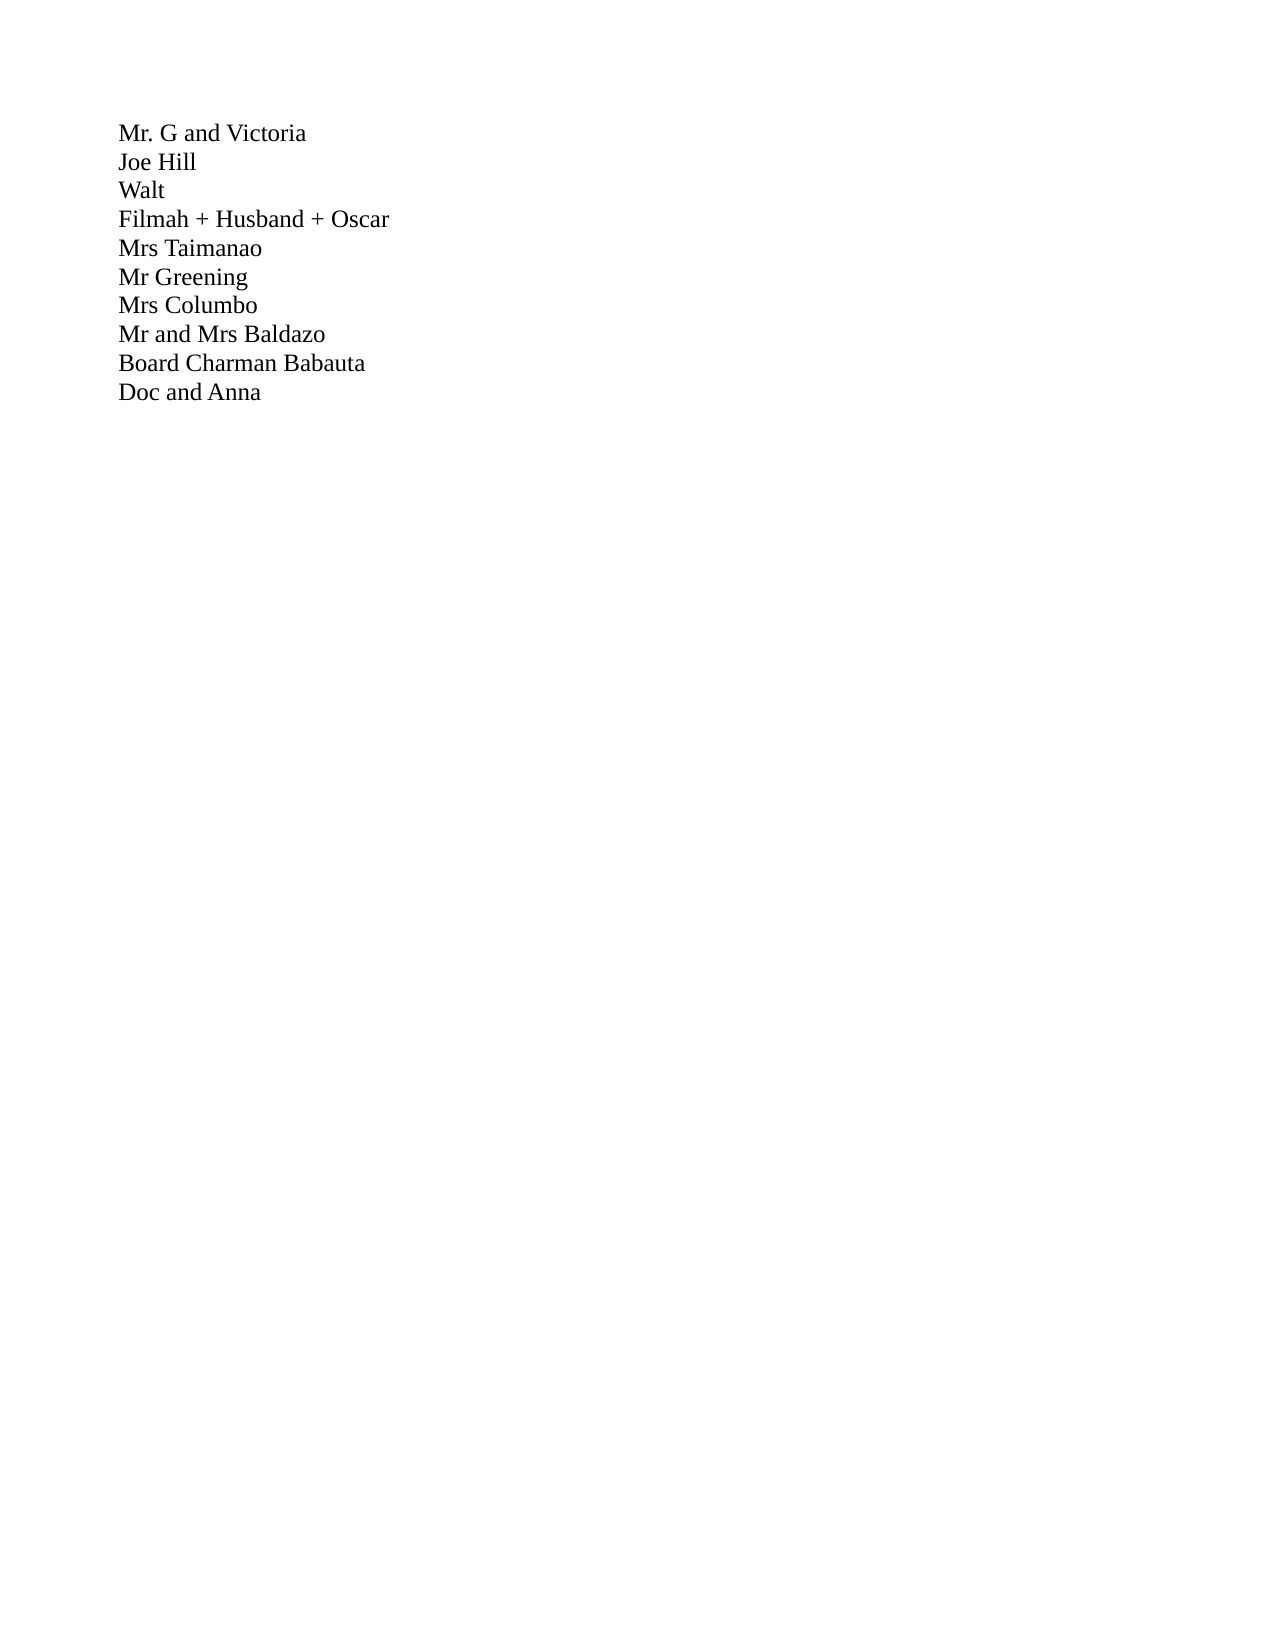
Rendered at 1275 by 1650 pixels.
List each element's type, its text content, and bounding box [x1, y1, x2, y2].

text Board Charman Babauta [118, 348, 1157, 377]
text Mr Greening [118, 262, 1157, 291]
text Doc and Anna [118, 377, 1157, 406]
text Mrs Taimanao [118, 233, 1157, 262]
text Filmah + Husband + Oscar [118, 204, 1157, 233]
text Mr and Mrs Baldazo [118, 319, 1157, 348]
text Mrs Columbo [118, 291, 1157, 319]
text Mr. G and Victoria [118, 118, 1157, 147]
text Joe Hill [118, 147, 1157, 176]
text Walt [118, 176, 1157, 204]
